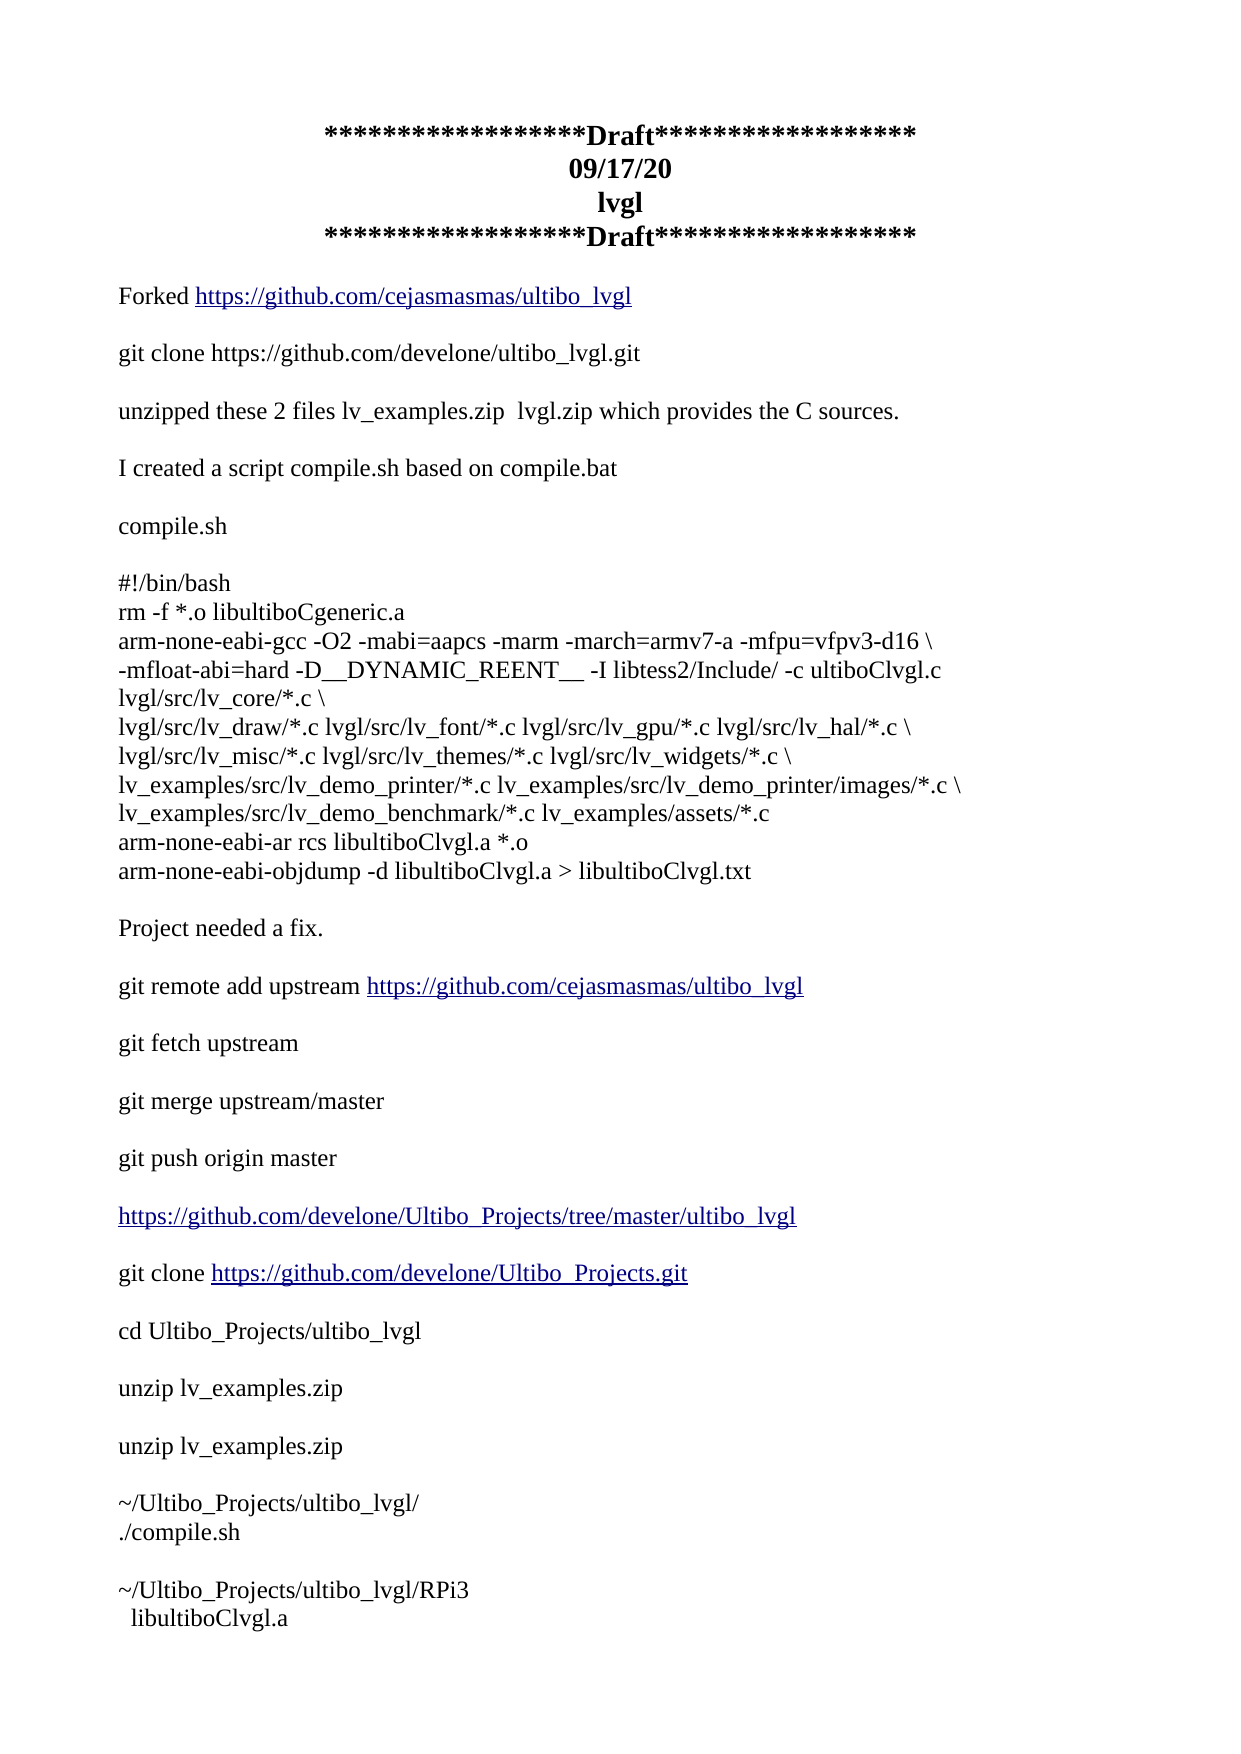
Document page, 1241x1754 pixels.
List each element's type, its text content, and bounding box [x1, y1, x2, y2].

text I created a script compile.sh based on compile.bat [118, 453, 1122, 482]
text ~/Ultibo_Projects/ultibo_lvgl/ [118, 1488, 1122, 1517]
text arm-none-eabi-objdump -d libultiboClvgl.a > libultiboClvgl.txt [118, 856, 1122, 885]
text arm-none-eabi-gcc -O2 -mabi=aapcs -marm -march=armv7-a -mfpu=vfpv3-d16 \ [118, 626, 1122, 655]
text rm -f *.o libultiboCgeneric.a [118, 597, 1122, 626]
text lv_examples/src/lv_demo_benchmark/*.c lv_examples/assets/*.c [118, 798, 1122, 827]
text #!/bin/bash [118, 568, 1122, 597]
text unzip lv_examples.zip [118, 1431, 1122, 1460]
text lvgl/src/lv_draw/*.c lvgl/src/lv_font/*.c lvgl/src/lv_gpu/*.c lvgl/src/lv_hal/*.c \ [118, 712, 1122, 741]
text git clone https://github.com/develone/Ultibo_Projects.git [118, 1258, 1122, 1287]
text 09/17/20 [118, 152, 1122, 185]
text libultiboClvgl.a [118, 1603, 1122, 1632]
text Forked https://github.com/cejasmasmas/ultibo_lvgl [118, 281, 1122, 310]
text compile.sh [118, 511, 1122, 540]
text git merge upstream/master [118, 1086, 1122, 1115]
text Project needed a fix. [118, 913, 1122, 942]
text ******************Draft****************** [118, 118, 1122, 152]
text git remote add upstream https://github.com/cejasmasmas/ultibo_lvgl [118, 971, 1122, 1000]
text unzip lv_examples.zip [118, 1373, 1122, 1402]
text git push origin master [118, 1143, 1122, 1172]
text -mfloat-abi=hard -D__DYNAMIC_REENT__ -I libtess2/Include/ -c ultiboClvgl.c lvgl/src/lv_core/*.c \ [118, 655, 1122, 712]
text ./compile.sh [118, 1517, 1122, 1546]
text ******************Draft****************** [118, 219, 1122, 252]
text lvgl [118, 185, 1122, 219]
text ~/Ultibo_Projects/ultibo_lvgl/RPi3 [118, 1575, 1122, 1603]
text git fetch upstream [118, 1028, 1122, 1057]
text lvgl/src/lv_misc/*.c lvgl/src/lv_themes/*.c lvgl/src/lv_widgets/*.c \ [118, 741, 1122, 770]
text https://github.com/develone/Ultibo_Projects/tree/master/ultibo_lvgl [118, 1201, 1122, 1230]
text arm-none-eabi-ar rcs libultiboClvgl.a *.o [118, 827, 1122, 856]
text git clone https://github.com/develone/ultibo_lvgl.git [118, 338, 1122, 367]
text lv_examples/src/lv_demo_printer/*.c lv_examples/src/lv_demo_printer/images/*.c \ [118, 770, 1122, 798]
text cd Ultibo_Projects/ultibo_lvgl [118, 1316, 1122, 1345]
text unzipped these 2 files lv_examples.zip lvgl.zip which provides the C sources. [118, 396, 1122, 425]
